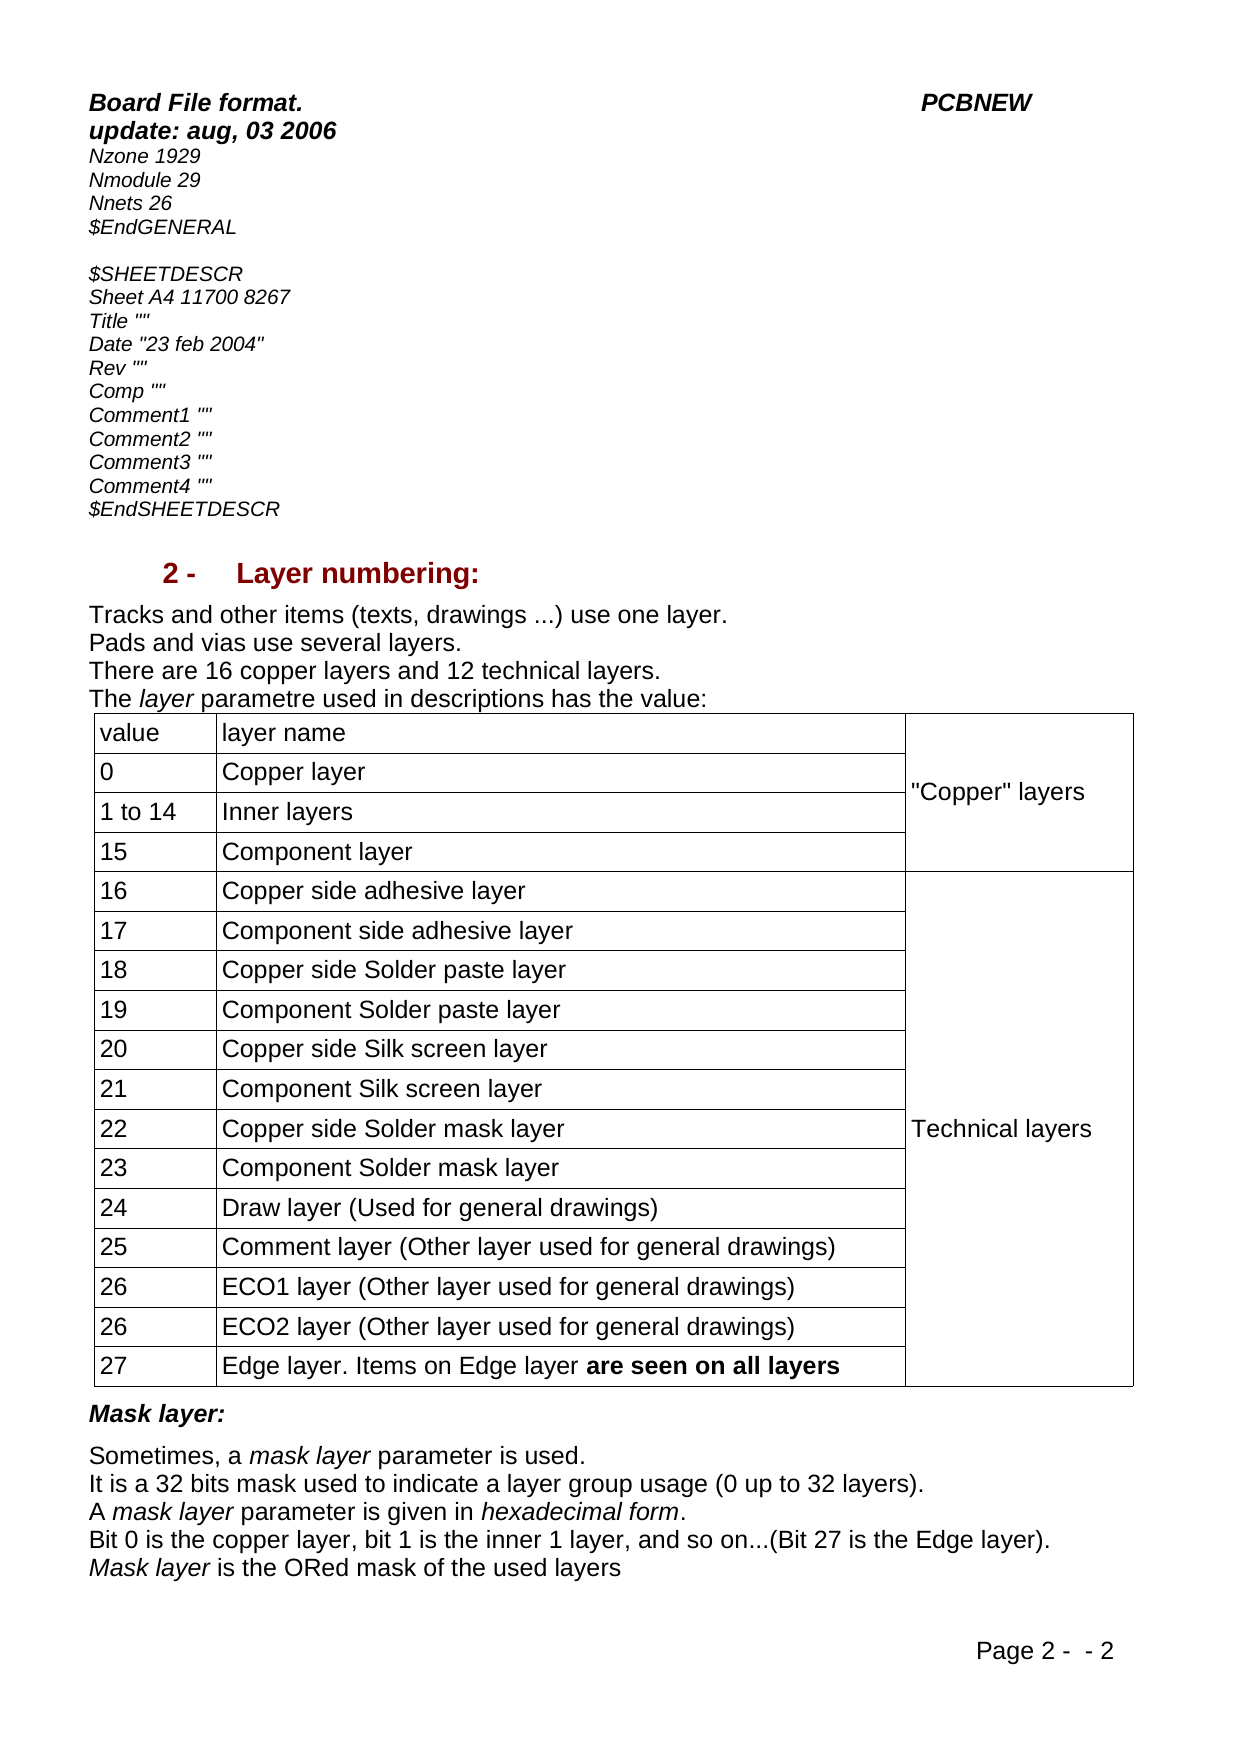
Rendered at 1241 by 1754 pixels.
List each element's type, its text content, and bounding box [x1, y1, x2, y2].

table_cell Technical layers [906, 872, 1133, 1386]
table_cell 18 [95, 951, 216, 990]
table_header 16 [95, 872, 216, 911]
table_cell Copper side Solder mask layer [217, 1110, 905, 1148]
table_cell 26 [95, 1268, 216, 1307]
text It is a 32 bits mask used to indicate a layer group usage (0 up to 32 layers). [88, 1470, 1152, 1498]
table_cell Inner layers [217, 793, 905, 832]
table_cell 26 [95, 1308, 216, 1346]
table_cell ECO2 layer (Other layer used for general drawings) [217, 1308, 905, 1346]
table_cell Component side adhesive layer [217, 912, 905, 950]
table_cell 19 [95, 991, 216, 1030]
table_header Copper side adhesive layer [217, 872, 905, 911]
table_cell 23 [95, 1149, 216, 1188]
text Mask layer is the ORed mask of the used layers [88, 1554, 1152, 1582]
table_cell Comment layer (Other layer used for general drawings) [217, 1229, 905, 1267]
table_cell Component Solder paste layer [217, 991, 905, 1030]
subtitle Layer numbering: [88, 557, 1152, 589]
table_cell Component Silk screen layer [217, 1070, 905, 1109]
table_cell Copper side Solder paste layer [217, 951, 905, 990]
table_cell 25 [95, 1229, 216, 1267]
table_cell 0 [95, 754, 216, 792]
text Nzone 1929 Nmodule 29 Nnets 26 [88, 144, 1152, 215]
text Sometimes, a mask layer parameter is used. [88, 1442, 1152, 1470]
table_cell Component Solder mask layer [217, 1149, 905, 1188]
table_cell 24 [95, 1189, 216, 1228]
table_cell 17 [95, 912, 216, 950]
text Mask layer: [88, 1400, 1152, 1428]
table_header layer name [217, 714, 905, 753]
table_cell Copper layer [217, 754, 905, 792]
table_cell Copper side Silk screen layer [217, 1031, 905, 1069]
text A mask layer parameter is given in hexadecimal form. [88, 1498, 1152, 1526]
table_header value [95, 714, 216, 753]
table_cell Component layer [217, 833, 905, 871]
text Bit 0 is the copper layer, bit 1 is the inner 1 layer, and so on...(Bit 27 is the Edge layer). [88, 1526, 1152, 1554]
text Tracks and other items (texts, drawings ...) use one layer. Pads and vias use several layers. There are 16 copper layers and 12 technical layers. The layer parametre used in descriptions has the value: [88, 601, 1152, 713]
table_header "Copper" layers [906, 714, 1133, 871]
table_cell ECO1 layer (Other layer used for general drawings) [217, 1268, 905, 1307]
table_cell 22 [95, 1110, 216, 1148]
text $EndSHEETDESCR [88, 498, 1152, 545]
table_cell 21 [95, 1070, 216, 1109]
table_cell 20 [95, 1031, 216, 1069]
table_cell 15 [95, 833, 216, 871]
table_cell 1 to 14 [95, 793, 216, 832]
table_cell Edge layer. Items on Edge layer are seen on all layers [217, 1347, 905, 1386]
table_cell Draw layer (Used for general drawings) [217, 1189, 905, 1228]
text $EndGENERAL $SHEETDESCR Sheet A4 11700 8267 Title "" Date "23 feb 2004" Rev "" Comp "" Comment1 "" Comment2 "" Comment3 "" Comment4 "" [88, 215, 1152, 498]
table_cell 27 [95, 1347, 216, 1386]
